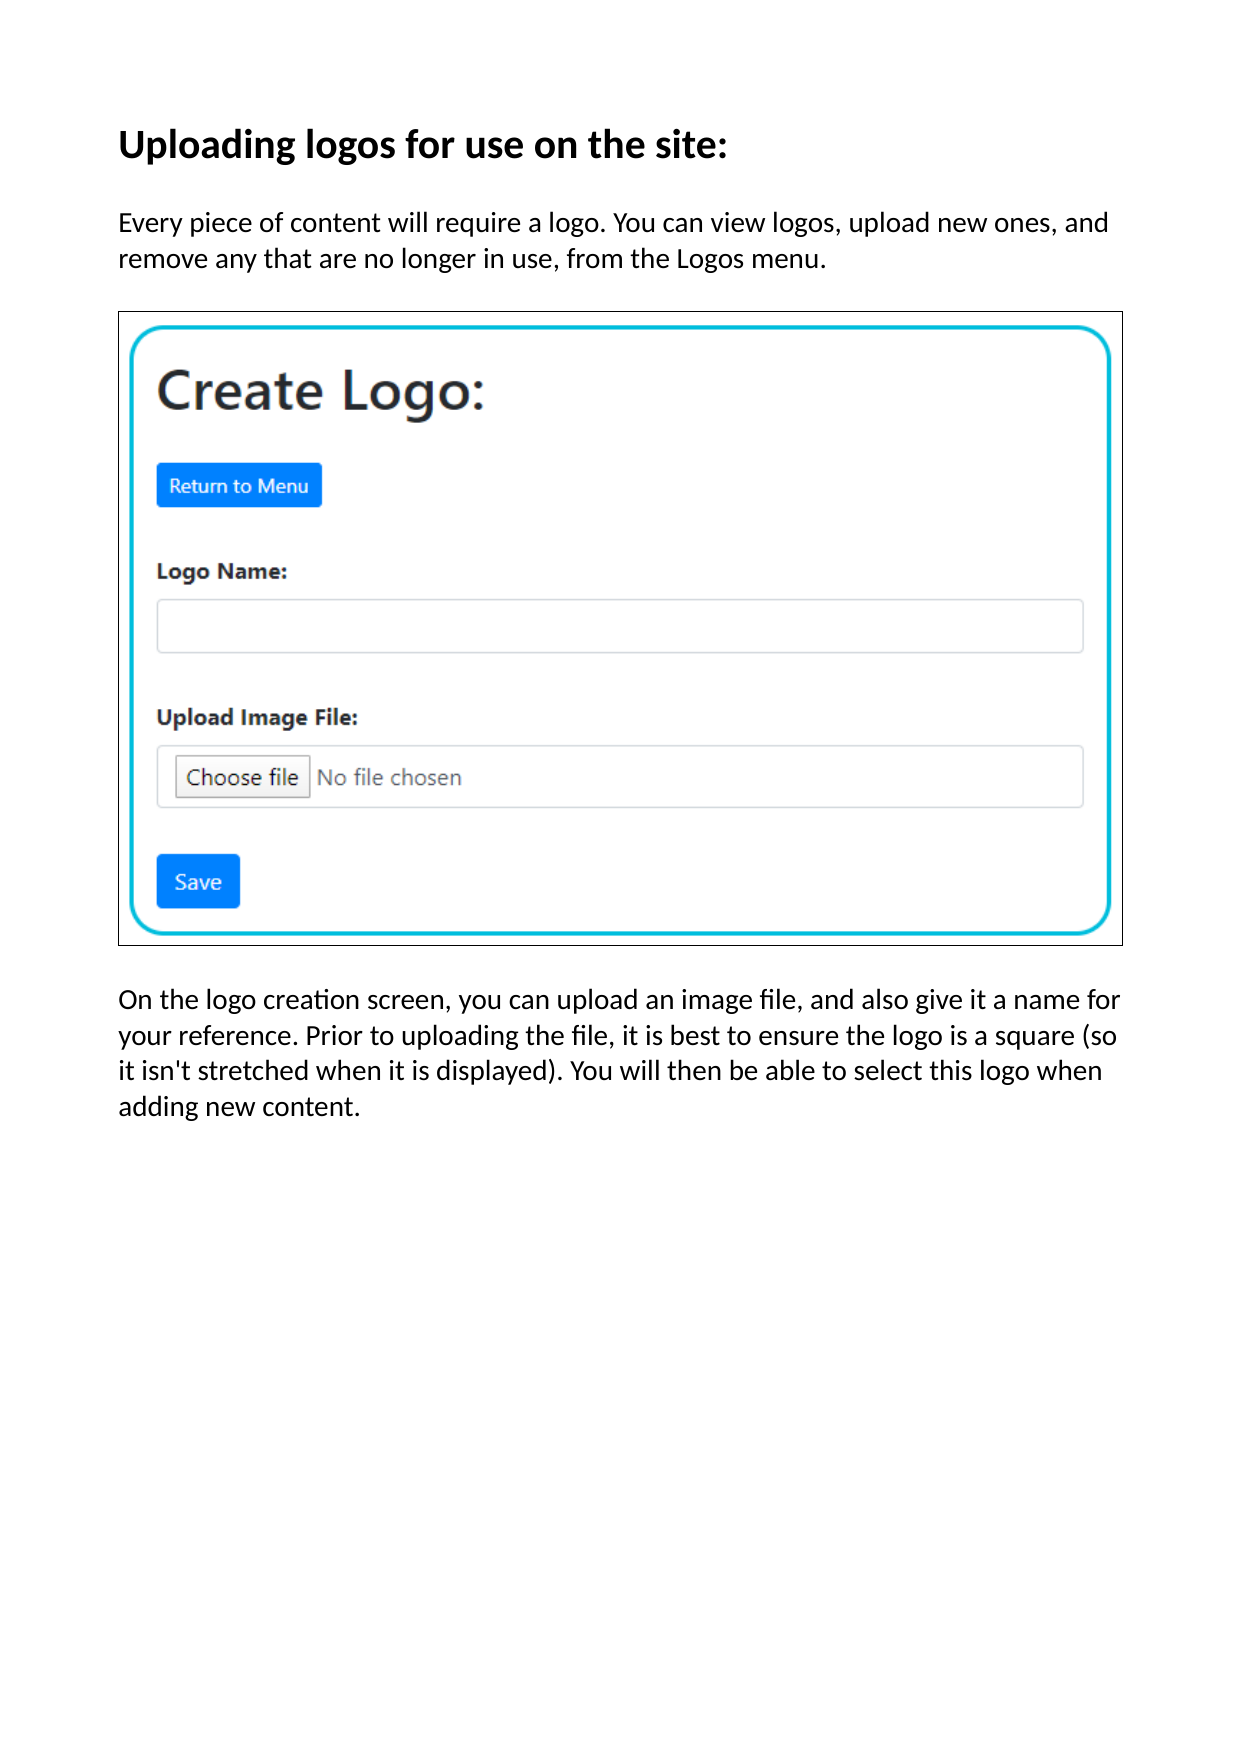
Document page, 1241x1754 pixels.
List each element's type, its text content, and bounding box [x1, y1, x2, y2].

text Uploading logos for use on the site: [118, 118, 1122, 169]
text Every piece of content will require a logo. You can view logos, upload new ones, and remove any that are no longer in use, from the Logos menu. [118, 204, 1122, 276]
text On the logo creation screen, you can upload an image file, and also give it a name for your reference. Prior to uploading the file, it is best to ensure the logo is a square (so it isn't stretched when it is displayed). You will then be able to select this logo when adding new content. [118, 981, 1122, 1124]
picture [121, 314, 1119, 943]
